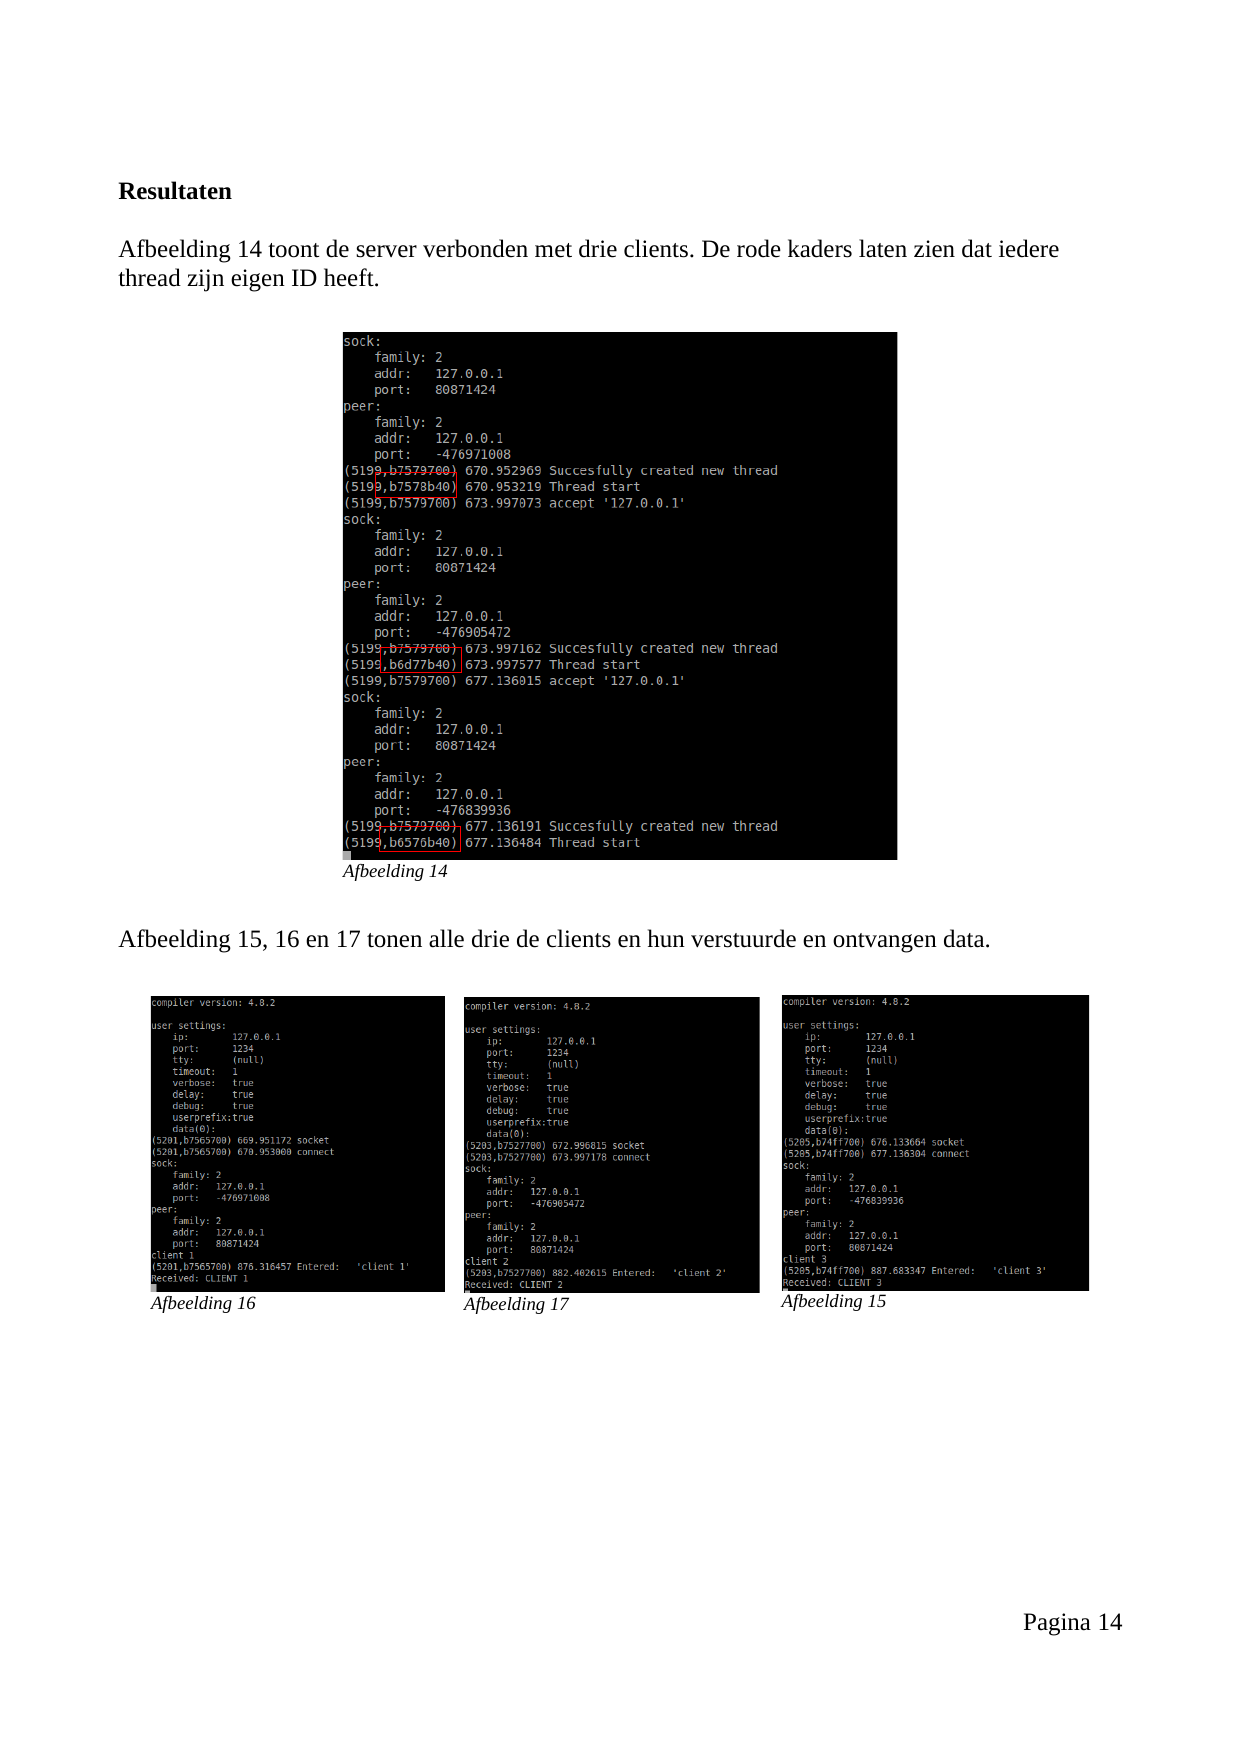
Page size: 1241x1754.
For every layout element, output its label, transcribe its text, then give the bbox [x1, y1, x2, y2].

text Afbeelding 15 [781, 1291, 1089, 1312]
text Resultaten [118, 176, 1122, 205]
picture [150, 996, 445, 1292]
text Afbeelding 17 [464, 1293, 760, 1314]
text Afbeelding 14 toont de server verbonden met drie clients. De rode kaders laten zien dat iedere thread zijn eigen ID heeft. [118, 234, 1122, 291]
picture [342, 332, 898, 860]
text Afbeelding 16 [151, 1292, 445, 1313]
text Afbeelding 15, 16 en 17 tonen alle drie de clients en hun verstuurde en ontvangen data. [118, 924, 1122, 953]
text Afbeelding 14 [343, 860, 897, 881]
picture [781, 995, 1090, 1291]
picture [463, 997, 760, 1293]
